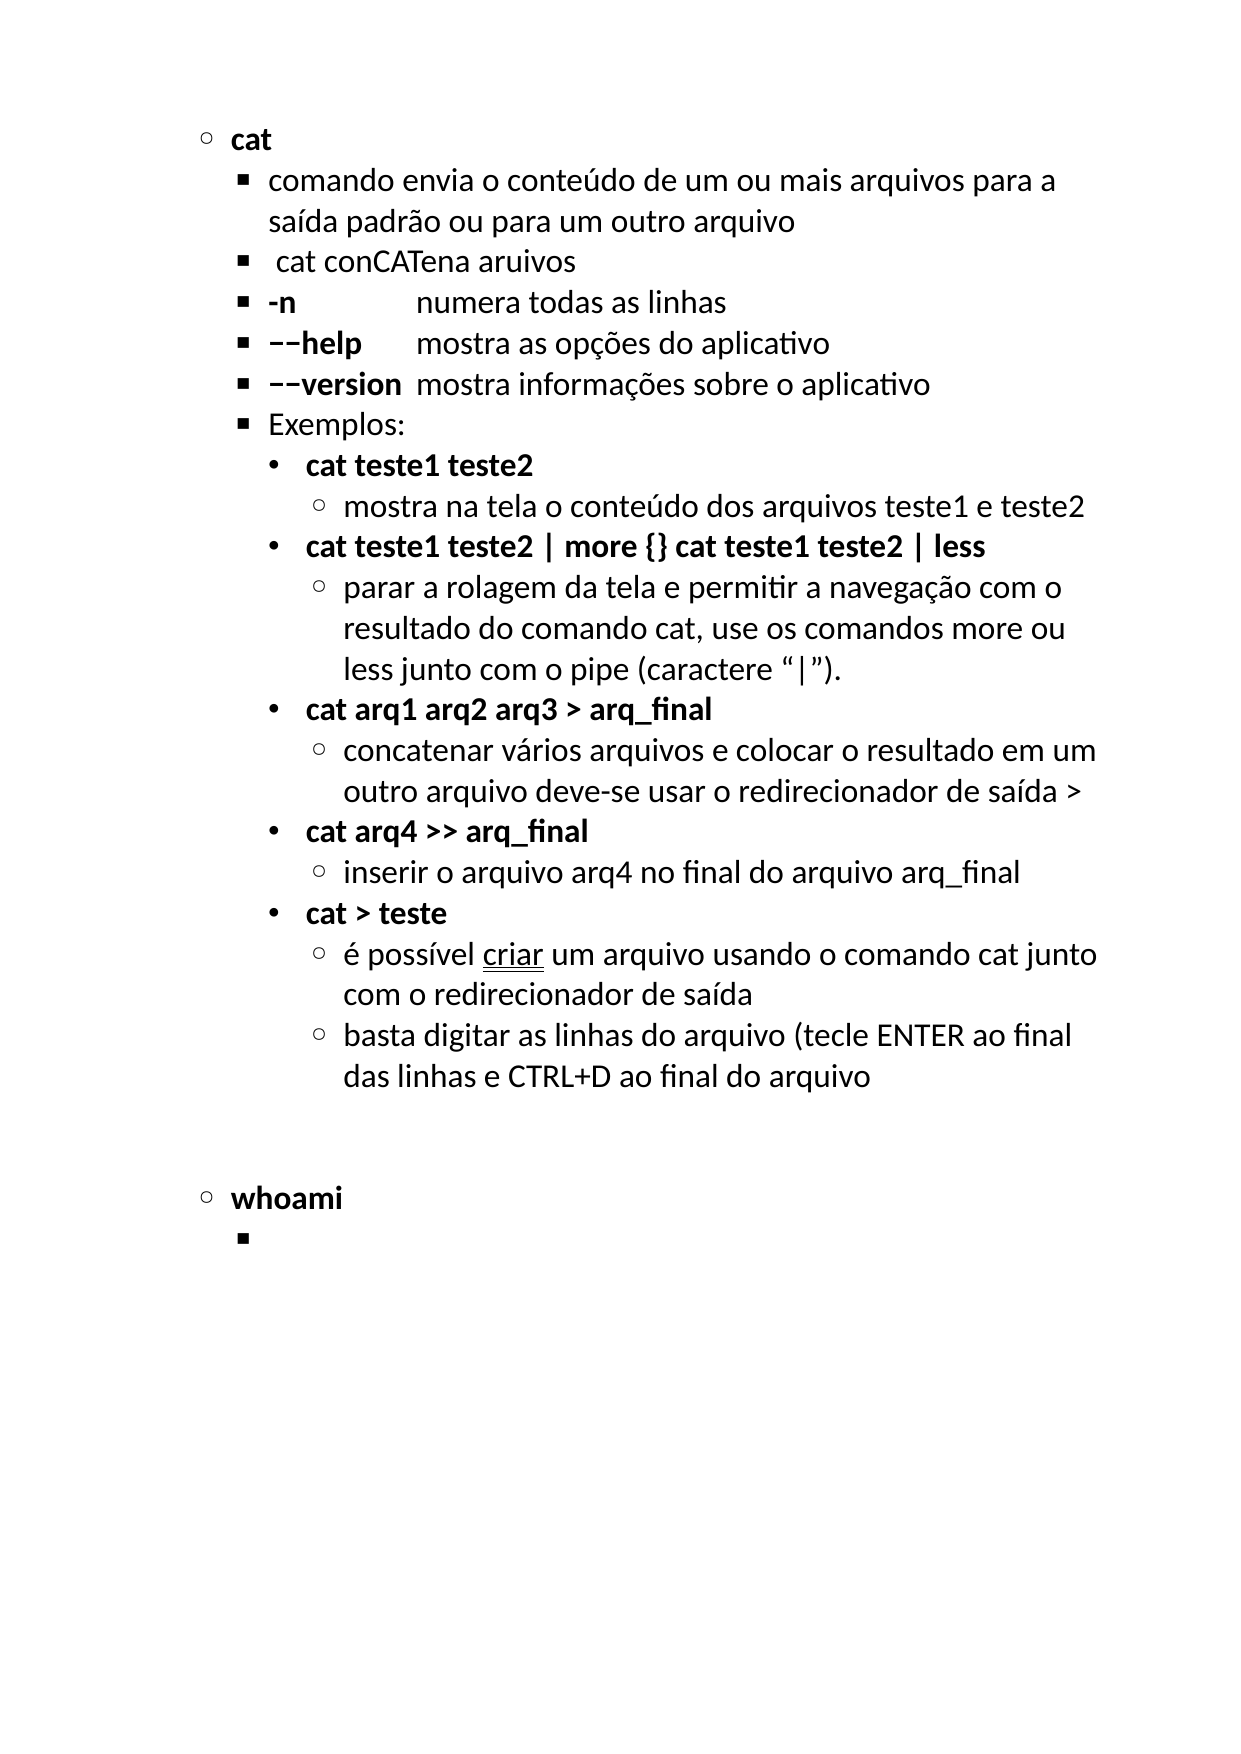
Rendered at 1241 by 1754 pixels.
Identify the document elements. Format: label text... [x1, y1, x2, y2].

list cat arq4 >> arq_final [268, 811, 1122, 851]
list inserir o arquivo arq4 no final do arquivo arq_final [306, 851, 1122, 892]
list parar a rolagem da tela e permitir a navegação com o resultado do comando cat, use os comandos more ou less junto com o pipe (caractere “|”). [306, 566, 1122, 688]
list −−help mostra as opções do aplicativo [231, 322, 1122, 362]
list cat conCATena aruivos [231, 240, 1122, 281]
list −−version mostra informações sobre o aplicativo [231, 362, 1122, 403]
list Exemplos: [231, 403, 1122, 444]
list concatenar vários arquivos e colocar o resultado em um outro arquivo deve-se usar o redirecionador de saída > [306, 729, 1122, 811]
list cat teste1 teste2 | more {} cat teste1 teste2 | less [268, 525, 1122, 566]
list é possível criar um arquivo usando o comando cat junto com o redirecionador de saída [306, 933, 1122, 1014]
list cat teste1 teste2 [268, 444, 1122, 485]
list cat arq1 arq2 arq3 > arq_final [268, 688, 1122, 729]
list comando envia o conteúdo de um ou mais arquivos para a saída padrão ou para um outro arquivo [231, 159, 1122, 240]
list mostra na tela o conteúdo dos arquivos teste1 e teste2 [306, 485, 1122, 525]
list cat [193, 118, 1122, 159]
list whoami [193, 1177, 1122, 1218]
list cat > teste [268, 892, 1122, 933]
list -n numera todas as linhas [231, 281, 1122, 322]
list basta digitar as linhas do arquivo (tecle ENTER ao final das linhas e CTRL+D ao final do arquivo [306, 1014, 1122, 1096]
